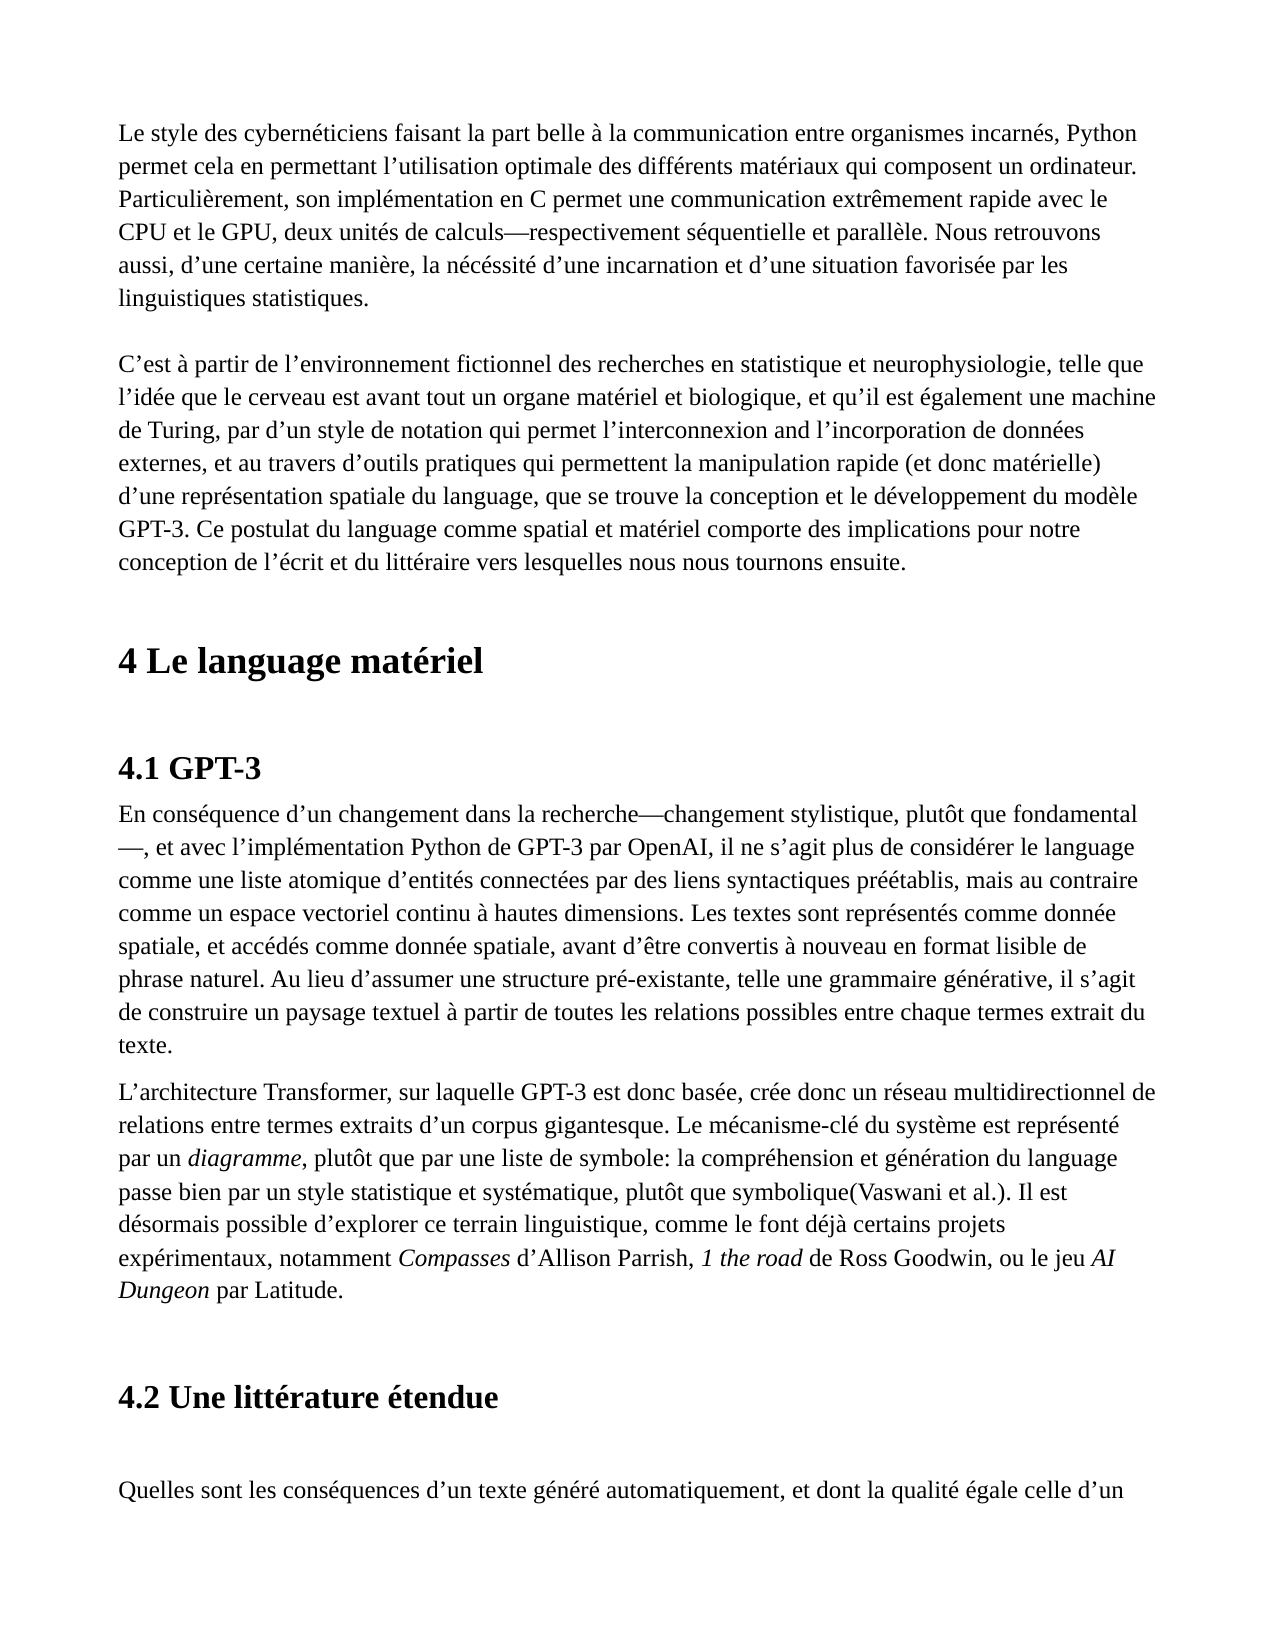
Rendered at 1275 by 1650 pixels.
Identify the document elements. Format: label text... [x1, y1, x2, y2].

subtitle 4 Le language matériel [118, 638, 1157, 682]
subtitle 4.1 GPT-3 [118, 748, 1157, 786]
text L’architecture Transformer, sur laquelle GPT-3 est donc basée, crée donc un réseau multidirectionnel de relations entre termes extraits d’un corpus gigantesque. Le mécanisme-clé du système est représenté par un diagramme, plutôt que par une liste de symbole: la compréhension et génération du language passe bien par un style statistique et systématique, plutôt que symbolique(Vaswani et al.). Il est désormais possible d’explorer ce terrain linguistique, comme le font déjà certains projets expérimentaux, notamment Compasses d’Allison Parrish, 1 the road de Ross Goodwin, ou le jeu AI Dungeon par Latitude. [118, 1077, 1157, 1304]
text En conséquence d’un changement dans la recherche—changement stylistique, plutôt que fondamental—, et avec l’implémentation Python de GPT-3 par OpenAI, il ne s’agit plus de considérer le language comme une liste atomique d’entités connectées par des liens syntactiques préétablis, mais au contraire comme un espace vectoriel continu à hautes dimensions. Les textes sont représentés comme donnée spatiale, et accédés comme donnée spatiale, avant d’être convertis à nouveau en format lisible de phrase naturel. Au lieu d’assumer une structure pré-existante, telle une grammaire générative, il s’agit de construire un paysage textuel à partir de toutes les relations possibles entre chaque termes extrait du texte. [118, 799, 1157, 1059]
text C’est à partir de l’environnement fictionnel des recherches en statistique et neurophysiologie, telle que l’idée que le cerveau est avant tout un organe matériel et biologique, et qu’il est également une machine de Turing, par d’un style de notation qui permet l’interconnexion and l’incorporation de données externes, et au travers d’outils pratiques qui permettent la manipulation rapide (et donc matérielle) d’une représentation spatiale du language, que se trouve la conception et le développement du modèle GPT-3. Ce postulat du language comme spatial et matériel comporte des implications pour notre conception de l’écrit et du littéraire vers lesquelles nous nous tournons ensuite. [118, 349, 1157, 576]
text Le style des cybernéticiens faisant la part belle à la communication entre organismes incarnés, Python permet cela en permettant l’utilisation optimale des différents matériaux qui composent un ordinateur. Particulièrement, son implémentation en C permet une communication extrêmement rapide avec le CPU et le GPU, deux unités de calculs—respectivement séquentielle et parallèle. Nous retrouvons aussi, d’une certaine manière, la nécéssité d’une incarnation et d’une situation favorisée par les linguistiques statistiques. [118, 118, 1157, 312]
subtitle 4.2 Une littérature étendue [118, 1377, 1157, 1415]
text Quelles sont les conséquences d’un texte généré automatiquement, et dont la qualité égale celle d’un [118, 1476, 1157, 1504]
